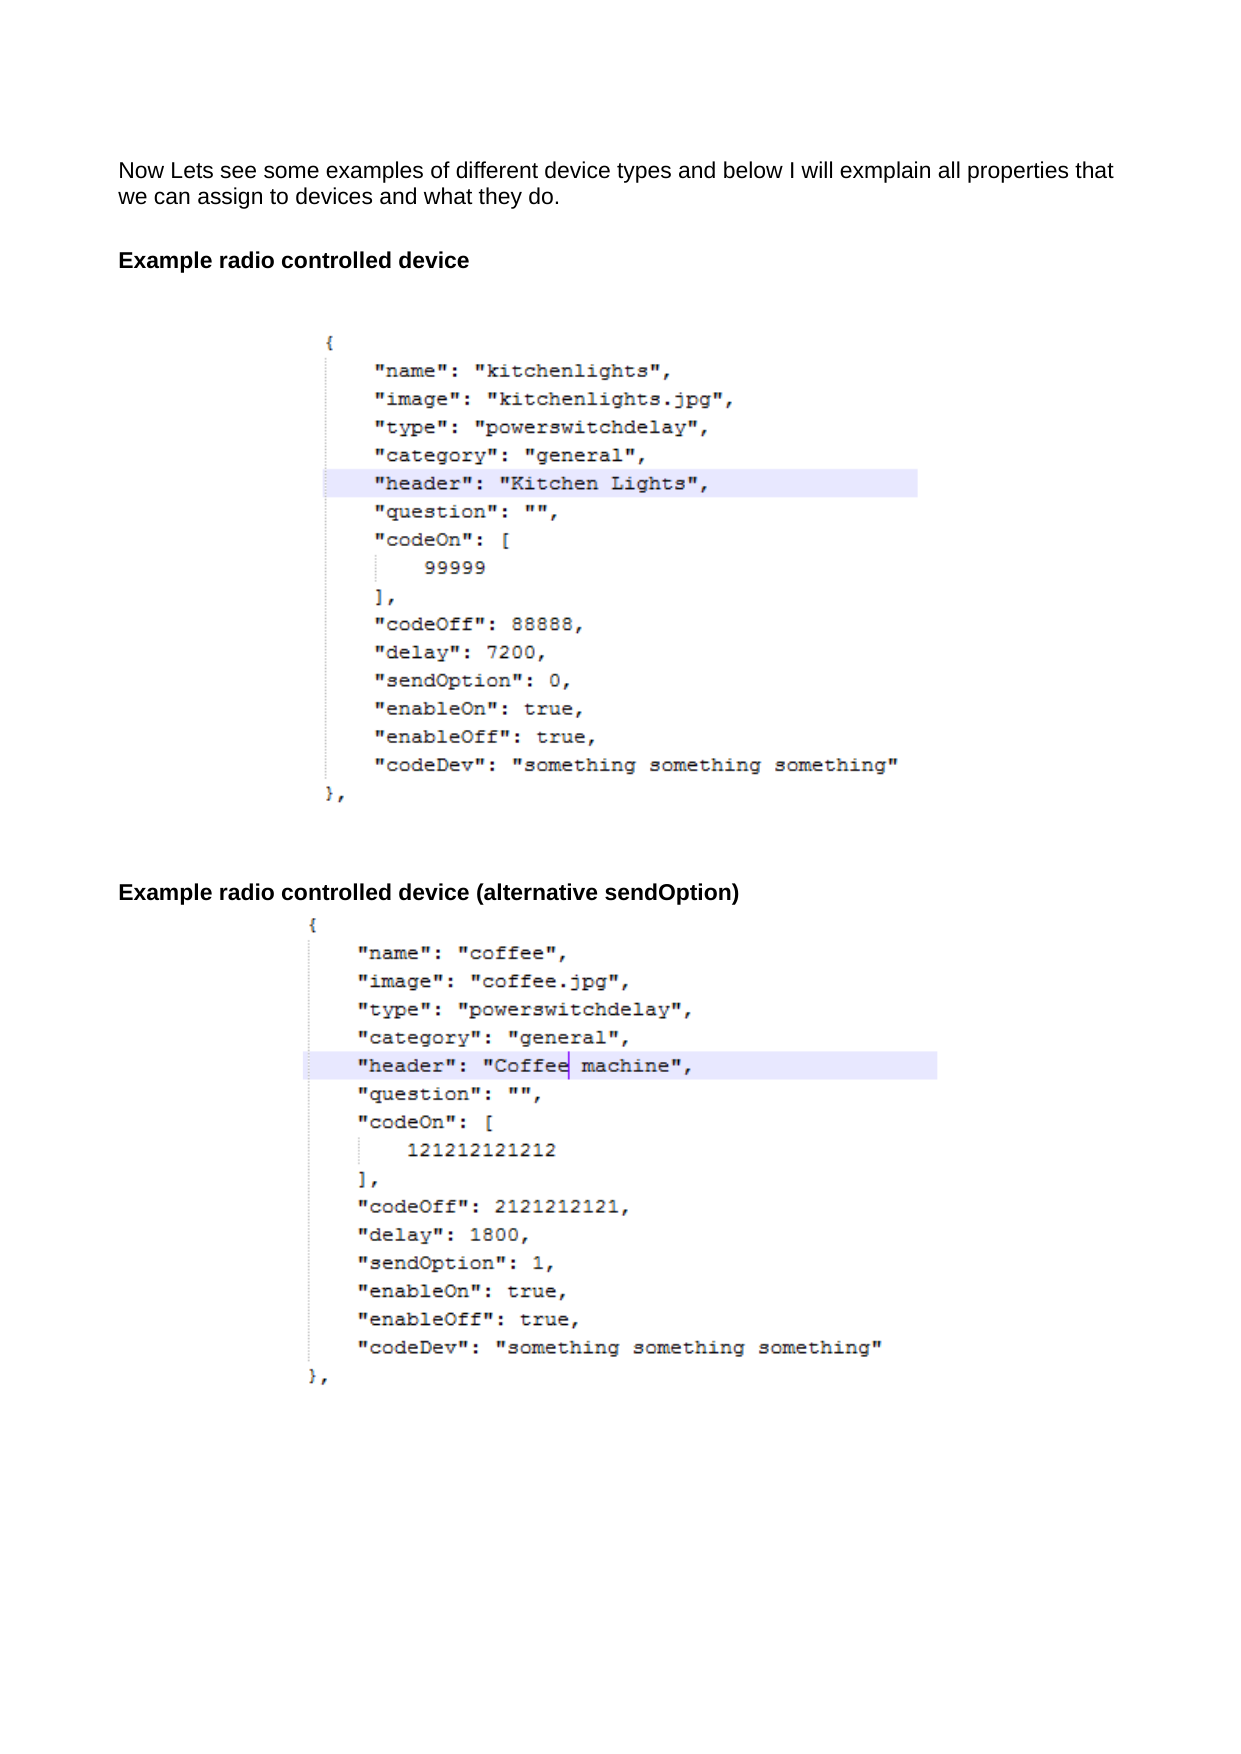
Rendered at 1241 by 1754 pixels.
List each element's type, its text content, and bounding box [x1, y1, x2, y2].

picture [302, 917, 938, 1396]
subtitle Example radio controlled device [118, 247, 1122, 273]
text Now Lets see some examples of different device types and below I will exmplain all properties that we can assign to devices and what they do. [118, 157, 1122, 210]
picture [322, 327, 918, 815]
subtitle Example radio controlled device (alternative sendOption) [118, 879, 1122, 905]
